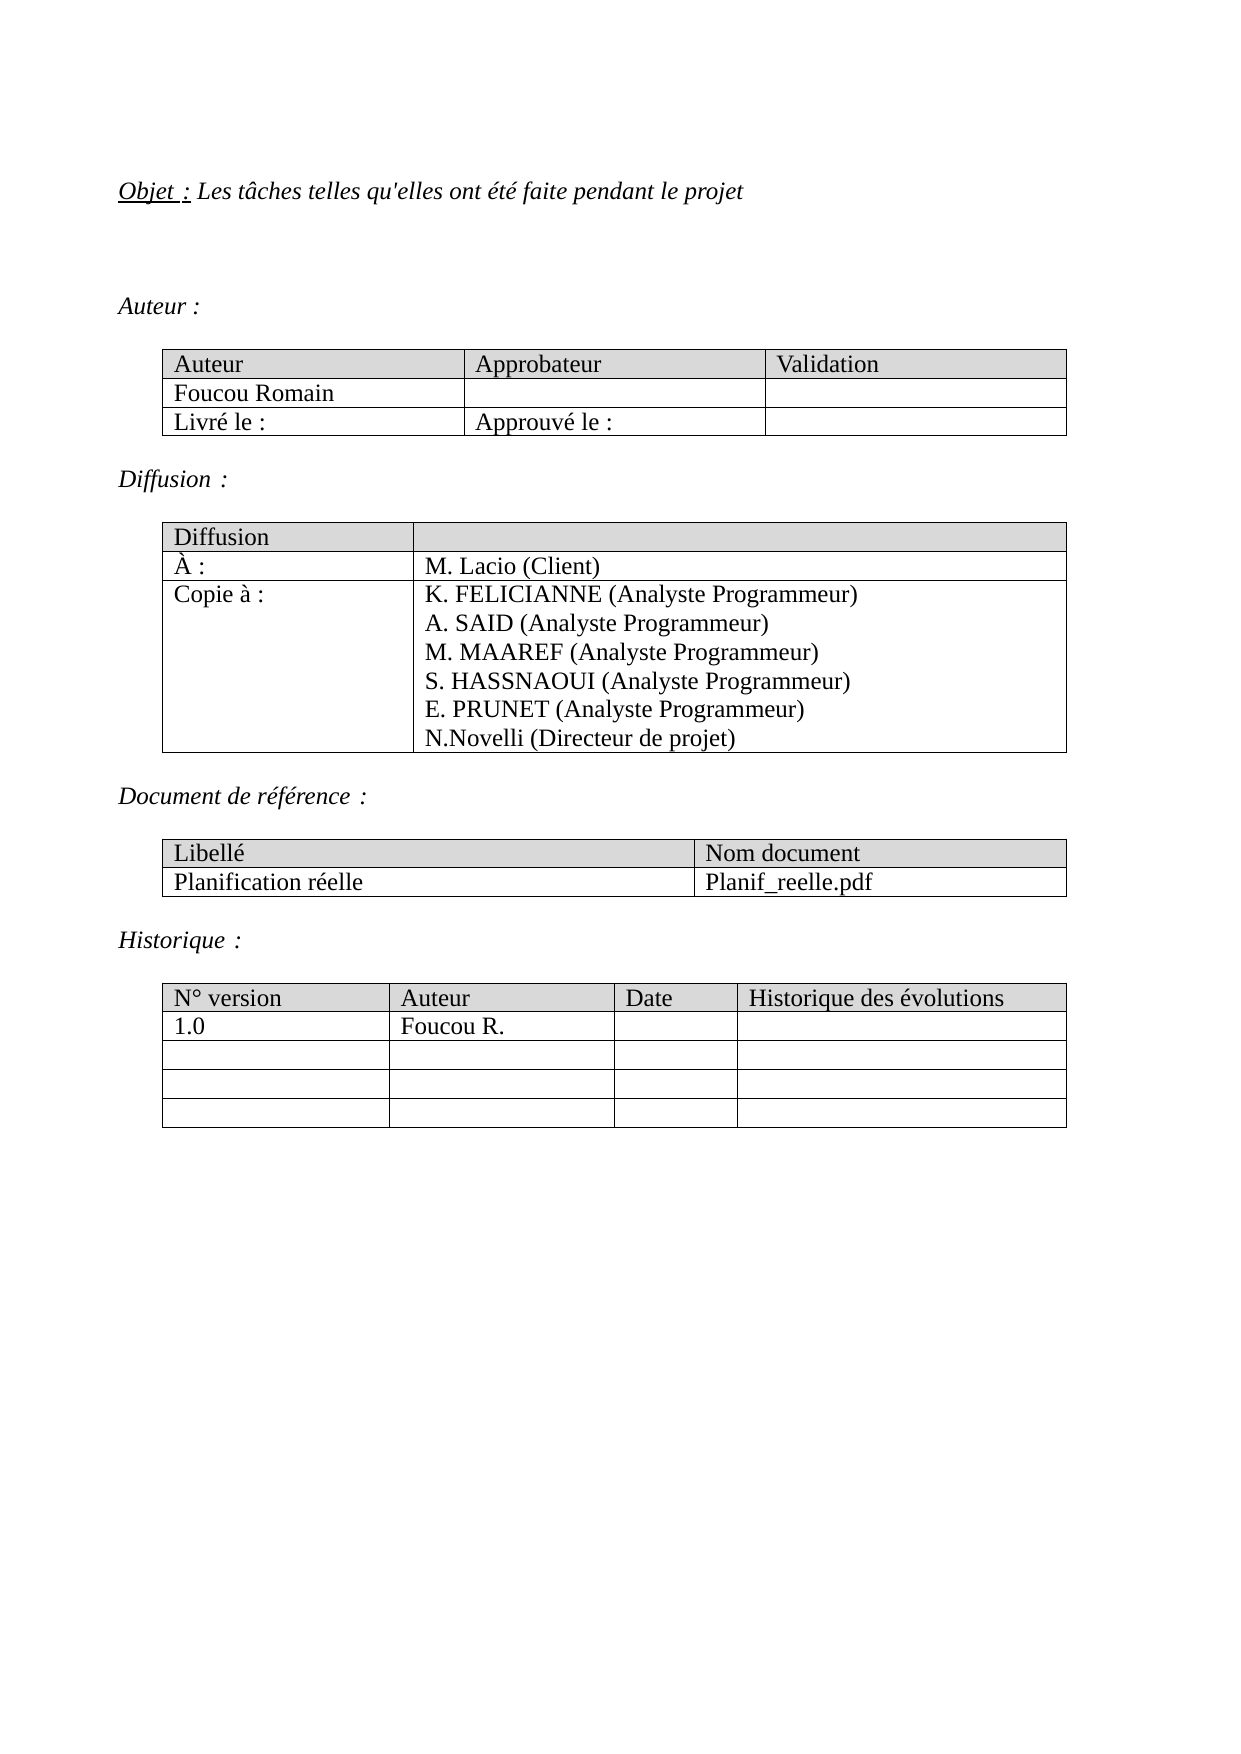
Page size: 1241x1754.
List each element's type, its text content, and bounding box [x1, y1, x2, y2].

table_cell K. FELICIANNE (Analyste Programmeur) A. SAID (Analyste Programmeur) M. MAAREF (Analyste Programmeur) S. HASSNAOUI (Analyste Programmeur) E. PRUNET (Analyste Programmeur) N.Novelli (Directeur de projet) [414, 581, 1066, 752]
text Auteur : [118, 291, 1122, 320]
table_cell [163, 1099, 389, 1127]
table_header Auteur [390, 984, 614, 1011]
table_header Date [615, 984, 737, 1011]
table_cell [163, 1041, 389, 1069]
table_header Historique des évolutions [738, 984, 1066, 1011]
table_header Nom document [695, 840, 1066, 867]
text Objet : Les tâches telles qu'elles ont été faite pendant le projet [118, 176, 1122, 205]
table_cell Copie à : [163, 581, 413, 752]
table_header N° version [163, 984, 389, 1011]
table_cell À : [163, 552, 413, 579]
table_header [414, 523, 1066, 551]
table_cell [465, 379, 765, 407]
table_cell [163, 1070, 389, 1098]
table_cell [390, 1099, 614, 1127]
text Diffusion : [118, 464, 1122, 493]
table_cell [615, 1041, 737, 1069]
table_cell [738, 1041, 1066, 1069]
table_cell [738, 1099, 1066, 1127]
table_cell [615, 1012, 737, 1040]
text Document de référence : [118, 781, 1122, 810]
table_cell Planification réelle [163, 868, 694, 896]
table_cell [738, 1070, 1066, 1098]
table_cell [615, 1099, 737, 1127]
table_cell [390, 1070, 614, 1098]
table_cell [738, 1012, 1066, 1040]
table_cell [766, 408, 1066, 435]
table_cell 1.0 [163, 1012, 389, 1040]
text Historique : [118, 925, 1122, 954]
table_header Validation [766, 350, 1066, 378]
table_cell [390, 1041, 614, 1069]
table_cell M. Lacio (Client) [414, 552, 1066, 579]
table_cell Livré le : [163, 408, 464, 435]
table_header Approbateur [465, 350, 765, 378]
table_cell Approuvé le : [465, 408, 765, 435]
table_cell [615, 1070, 737, 1098]
table_cell [766, 379, 1066, 407]
table_header Libellé [163, 840, 694, 867]
table_cell Foucou R. [390, 1012, 614, 1040]
table_header Diffusion [163, 523, 413, 551]
table_cell Planif_reelle.pdf [695, 868, 1066, 896]
table_cell Foucou Romain [163, 379, 464, 407]
table_header Auteur [163, 350, 464, 378]
